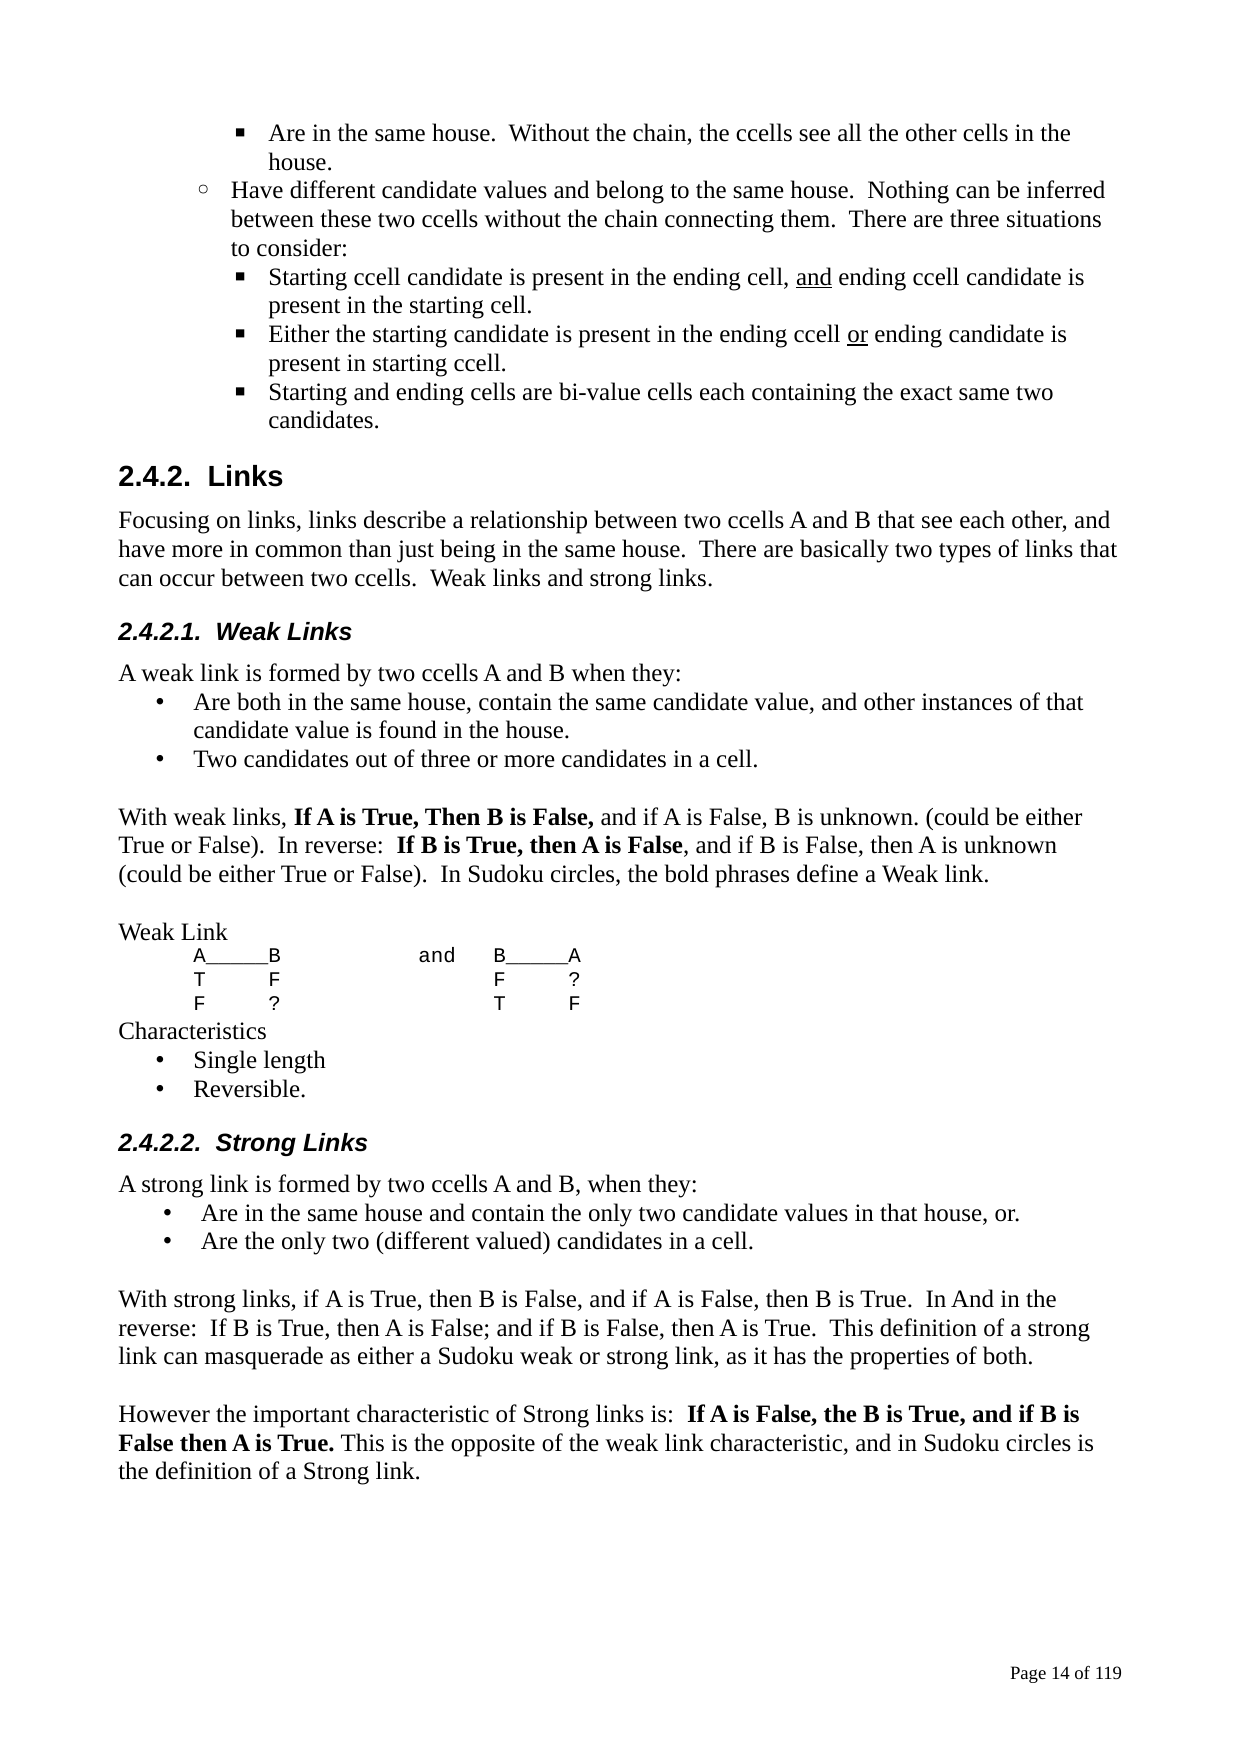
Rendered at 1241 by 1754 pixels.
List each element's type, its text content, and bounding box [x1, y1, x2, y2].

list Starting and ending cells are bi-value cells each containing the exact same two candidates. [231, 377, 1122, 434]
text A weak link is formed by two ccells A and B when they: [118, 658, 1122, 687]
text Characteristics [118, 1016, 1122, 1045]
list Are in the same house. Without the chain, the ccells see all the other cells in the house. [231, 118, 1122, 176]
text T F F ? [118, 969, 1122, 993]
list Starting ccell candidate is present in the ending cell, and ending ccell candidate is present in the starting cell. [231, 262, 1122, 319]
list Single length [156, 1045, 1122, 1074]
list Are the only two (different valued) candidates in a cell. [163, 1226, 1122, 1255]
subtitle Links [118, 459, 1122, 493]
list Reversible. [156, 1074, 1122, 1103]
subtitle Weak Links [118, 617, 1122, 645]
subtitle Strong Links [118, 1128, 1122, 1156]
text Weak Link [118, 917, 1122, 945]
list Two candidates out of three or more candidates in a cell. [156, 744, 1122, 773]
list Have different candidate values and belong to the same house. Nothing can be inferred between these two ccells without the chain connecting them. There are three situations to consider: [193, 176, 1122, 262]
text A strong link is formed by two ccells A and B, when they: [118, 1169, 1122, 1198]
text F ? T F [118, 993, 1122, 1016]
list Are in the same house and contain the only two candidate values in that house, or. [163, 1198, 1122, 1226]
list Are both in the same house, contain the same candidate value, and other instances of that candidate value is found in the house. [156, 687, 1122, 744]
text However the important characteristic of Strong links is: If A is False, the B is True, and if B is False then A is True. This is the opposite of the weak link characteristic, and in Sudoku circles is the definition of a Strong link. [118, 1399, 1122, 1485]
text With strong links, if A is True, then B is False, and if A is False, then B is True. In And in the reverse: If B is True, then A is False; and if B is False, then A is True. This definition of a strong link can masquerade as either a Sudoku weak or strong link, as it has the properties of both. [118, 1284, 1122, 1370]
text With weak links, If A is True, Then B is False, and if A is False, B is unknown. (could be either True or False). In reverse: If B is True, then A is False, and if B is False, then A is unknown (could be either True or False). In Sudoku circles, the bold phrases define a Weak link. [118, 802, 1122, 888]
list Either the starting candidate is present in the ending ccell or ending candidate is present in starting ccell. [231, 319, 1122, 377]
text A_____B and B_____A [118, 945, 1122, 969]
text Focusing on links, links describe a relationship between two ccells A and B that see each other, and have more in common than just being in the same house. There are basically two types of links that can occur between two ccells. Weak links and strong links. [118, 505, 1122, 592]
